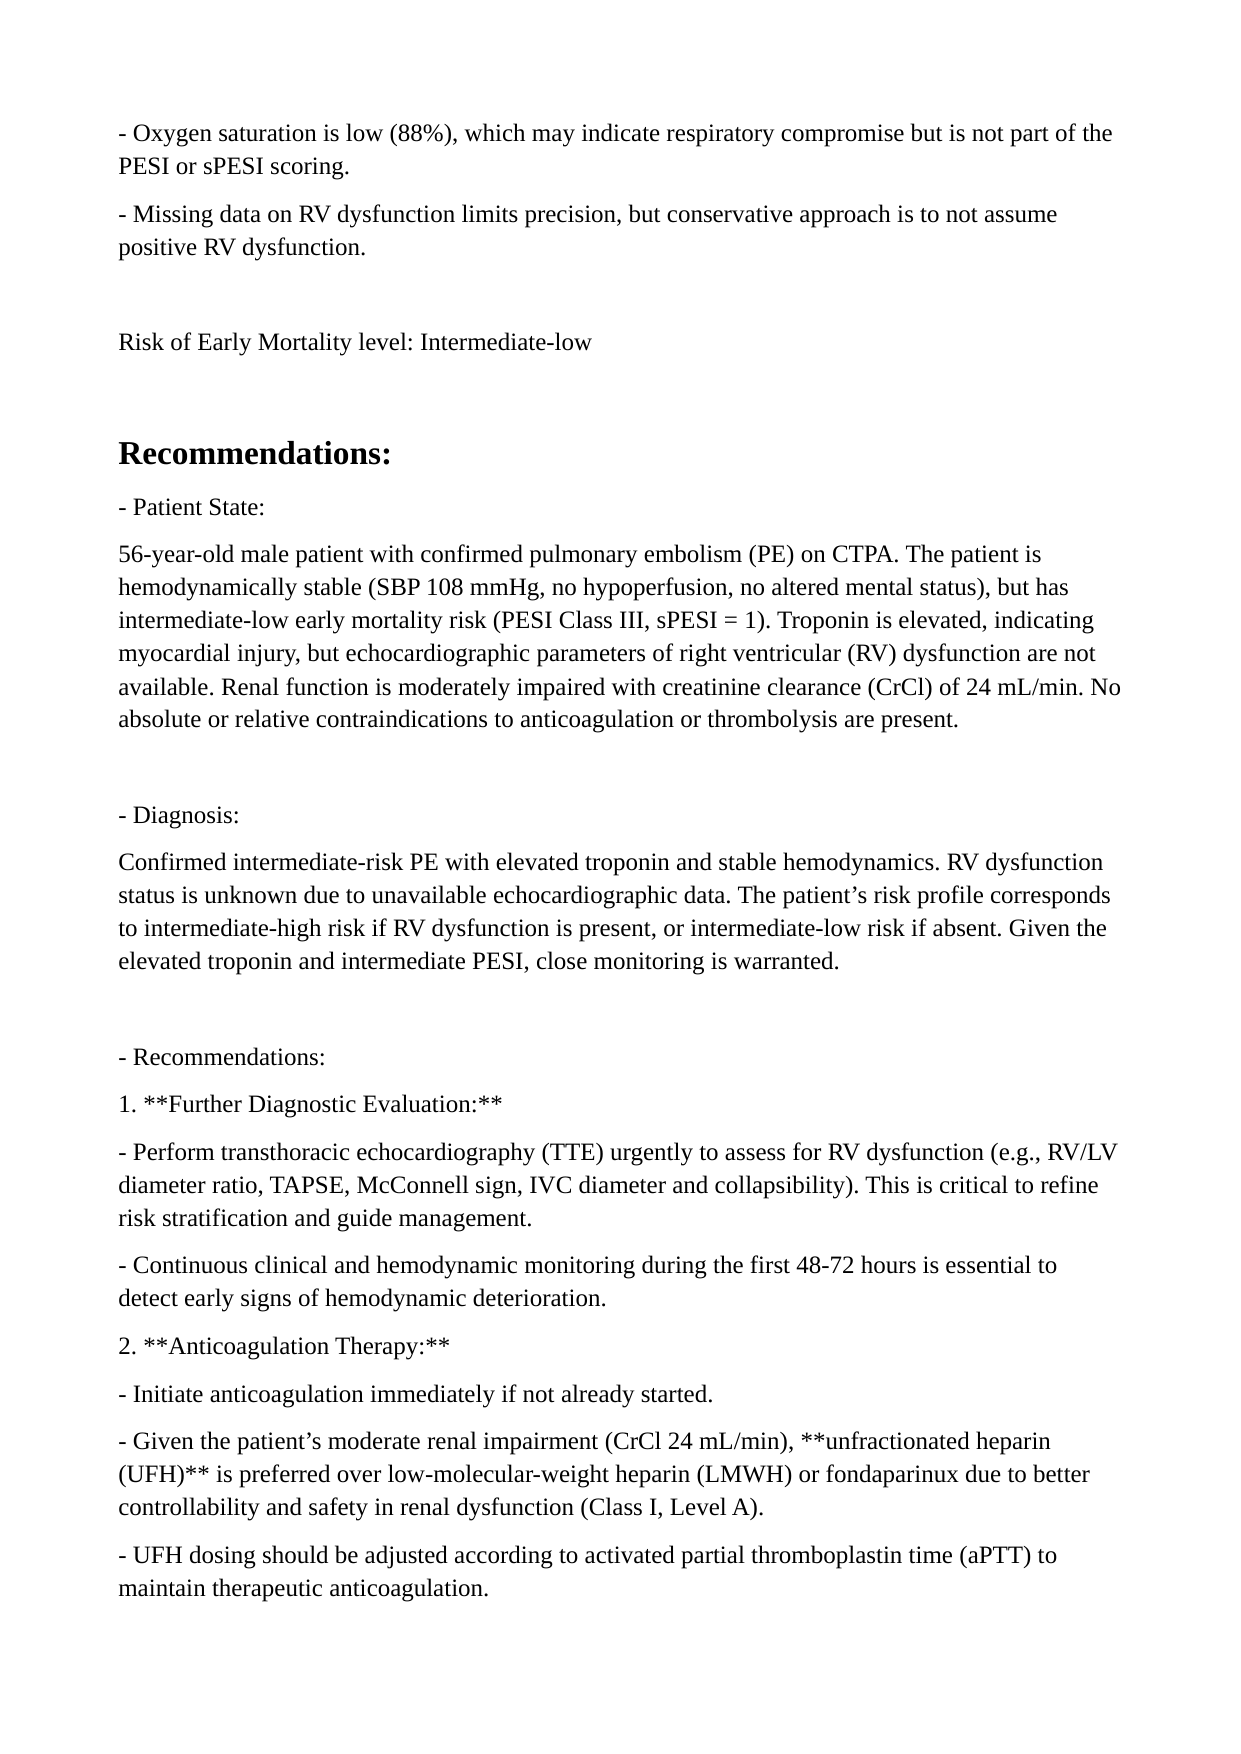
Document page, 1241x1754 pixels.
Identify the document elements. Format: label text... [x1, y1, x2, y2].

text Recommendations: [118, 433, 1122, 472]
text - Oxygen saturation is low (88%), which may indicate respiratory compromise but is not part of the PESI or sPESI scoring. [118, 118, 1122, 180]
text - Continuous clinical and hemodynamic monitoring during the first 48-72 hours is essential to detect early signs of hemodynamic deterioration. [118, 1251, 1122, 1312]
text Confirmed intermediate-risk PE with elevated troponin and stable hemodynamics. RV dysfunction status is unknown due to unavailable echocardiographic data. The patient’s risk profile corresponds to intermediate-high risk if RV dysfunction is present, or intermediate-low risk if absent. Given the elevated troponin and intermediate PESI, close monitoring is warranted. [118, 847, 1122, 975]
text 2. **Anticoagulation Therapy:** [118, 1331, 1122, 1360]
text - Perform transthoracic echocardiography (TTE) urgently to assess for RV dysfunction (e.g., RV/LV diameter ratio, TAPSE, McConnell sign, IVC diameter and collapsibility). This is critical to refine risk stratification and guide management. [118, 1137, 1122, 1232]
text - Recommendations: [118, 1042, 1122, 1070]
text - Given the patient’s moderate renal impairment (CrCl 24 mL/min), **unfractionated heparin (UFH)** is preferred over low-molecular-weight heparin (LMWH) or fondaparinux due to better controllability and safety in renal dysfunction (Class I, Level A). [118, 1426, 1122, 1521]
text - Missing data on RV dysfunction limits precision, but conservative approach is to not assume positive RV dysfunction. [118, 199, 1122, 261]
text 56-year-old male patient with confirmed pulmonary embolism (PE) on CTPA. The patient is hemodynamically stable (SBP 108 mmHg, no hypoperfusion, no altered mental status), but has intermediate-low early mortality risk (PESI Class III, sPESI = 1). Troponin is elevated, indicating myocardial injury, but echocardiographic parameters of right ventricular (RV) dysfunction are not available. Renal function is moderately impaired with creatinine clearance (CrCl) of 24 mL/min. No absolute or relative contraindications to anticoagulation or thrombolysis are present. [118, 539, 1122, 733]
text 1. **Further Diagnostic Evaluation:** [118, 1089, 1122, 1118]
text - Diagnosis: [118, 800, 1122, 828]
text - Patient State: [118, 492, 1122, 521]
text - Initiate anticoagulation immediately if not already started. [118, 1379, 1122, 1407]
text - UFH dosing should be adjusted according to activated partial thromboplastin time (aPTT) to maintain therapeutic anticoagulation. [118, 1540, 1122, 1602]
text Risk of Early Mortality level: Intermediate-low [118, 327, 1122, 356]
